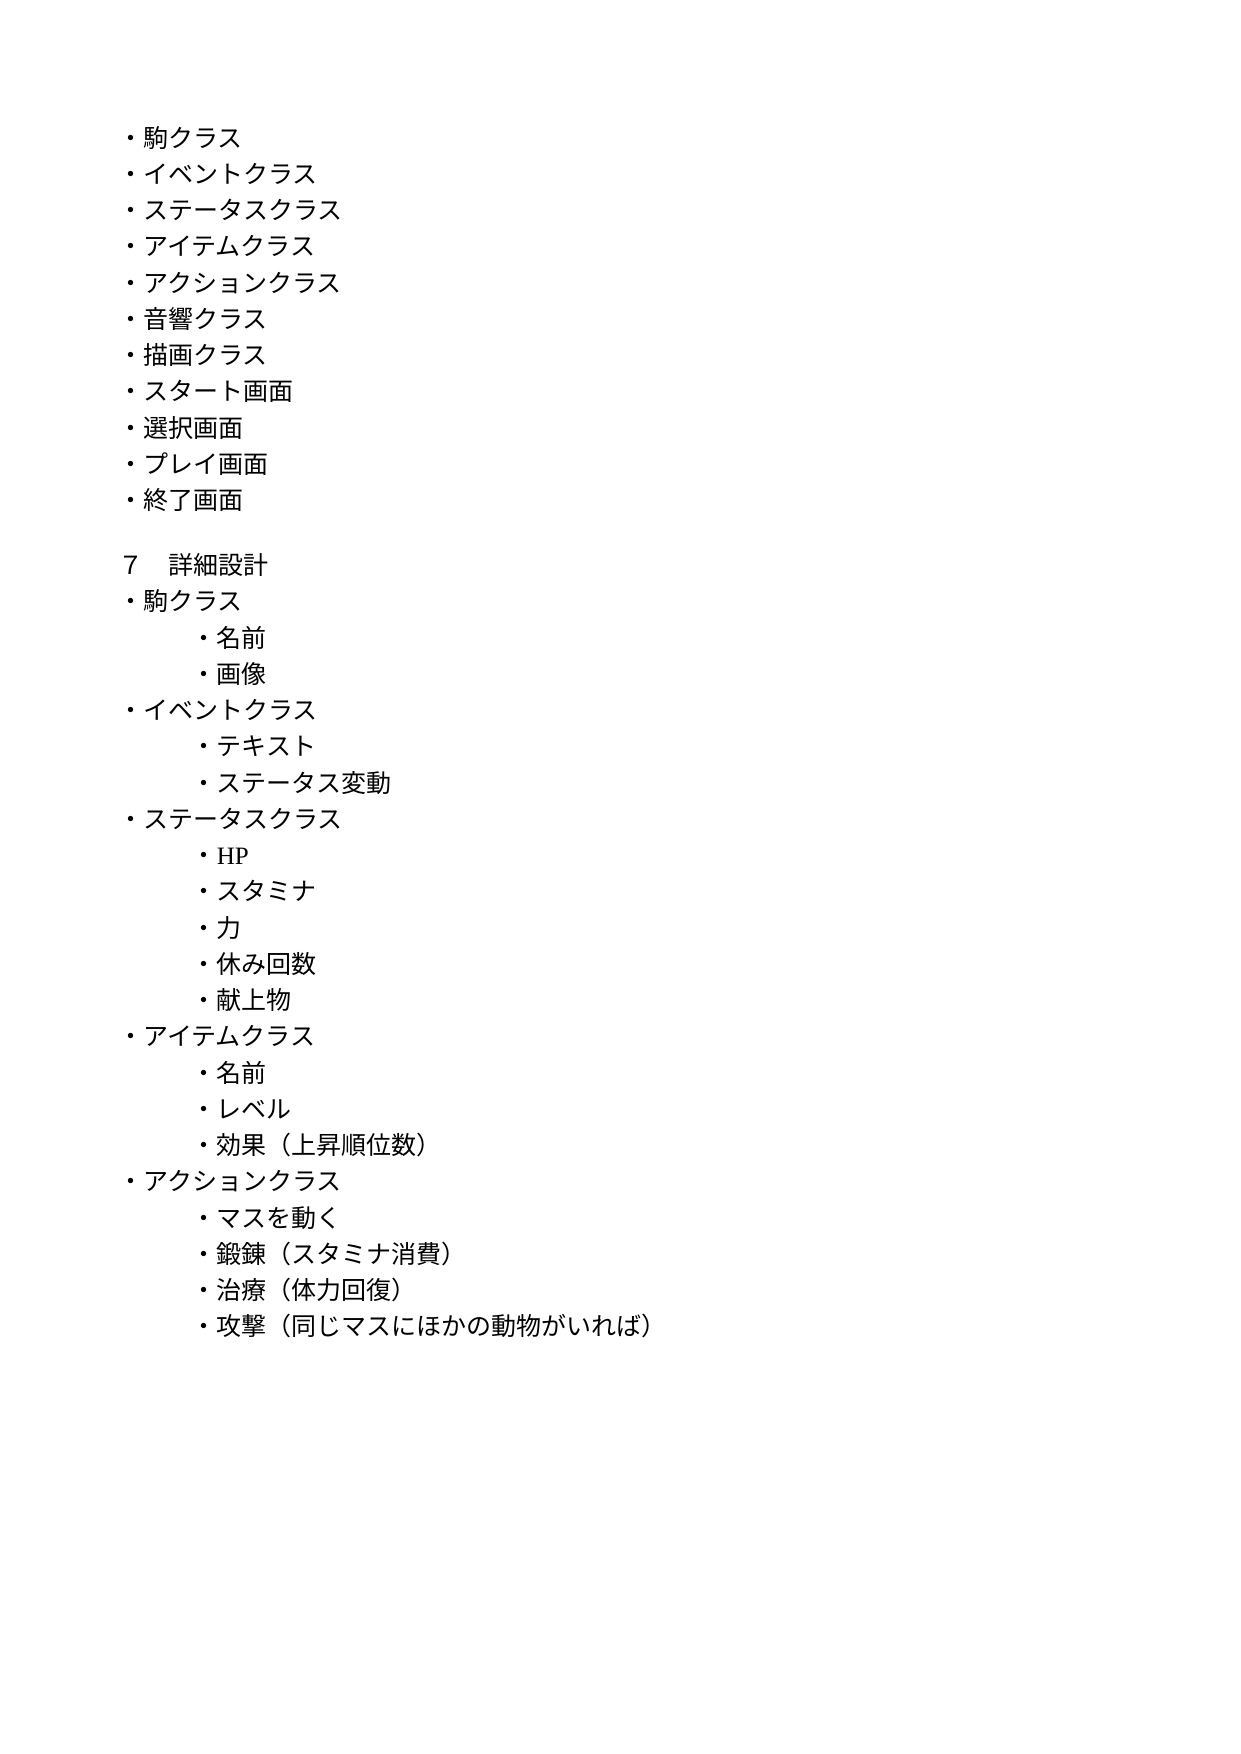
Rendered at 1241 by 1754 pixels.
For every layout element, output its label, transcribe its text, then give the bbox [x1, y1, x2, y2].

text ・効果（上昇順位数） [118, 1126, 1122, 1162]
text ・治療（体力回復） [118, 1271, 1122, 1307]
text ・アクションクラス [118, 263, 1122, 299]
text ・駒クラス [118, 118, 1122, 154]
text ・鍛錬（スタミナ消費） [118, 1234, 1122, 1271]
text ・描画クラス [118, 336, 1122, 372]
text ・ステータスクラス [118, 191, 1122, 227]
text ・ステータス変動 [118, 763, 1122, 799]
text ・献上物 [118, 981, 1122, 1017]
text ・イベントクラス [118, 154, 1122, 191]
text ・アイテムクラス [118, 1017, 1122, 1053]
text ・選択画面 [118, 408, 1122, 444]
text ・アクションクラス [118, 1162, 1122, 1198]
text ・名前 [118, 618, 1122, 654]
text ・名前 [118, 1053, 1122, 1089]
text ・終了画面 [118, 481, 1122, 517]
text ・アイテムクラス [118, 227, 1122, 263]
text ・駒クラス [118, 582, 1122, 618]
text ・レベル [118, 1089, 1122, 1126]
text ・画像 [118, 654, 1122, 691]
text ・テキスト [118, 727, 1122, 763]
text ・プレイ画面 [118, 444, 1122, 481]
text ・マスを動く [118, 1198, 1122, 1234]
text ・力 [118, 908, 1122, 944]
text ・HP [118, 836, 1122, 872]
text ・音響クラス [118, 299, 1122, 336]
text ７ 詳細設計 [118, 546, 1122, 582]
text ・攻撃（同じマスにほかの動物がいれば） [118, 1307, 1122, 1343]
text ・スタート画面 [118, 372, 1122, 408]
text ・スタミナ [118, 872, 1122, 908]
text ・ステータスクラス [118, 799, 1122, 836]
text ・イベントクラス [118, 691, 1122, 727]
text ・休み回数 [118, 944, 1122, 981]
